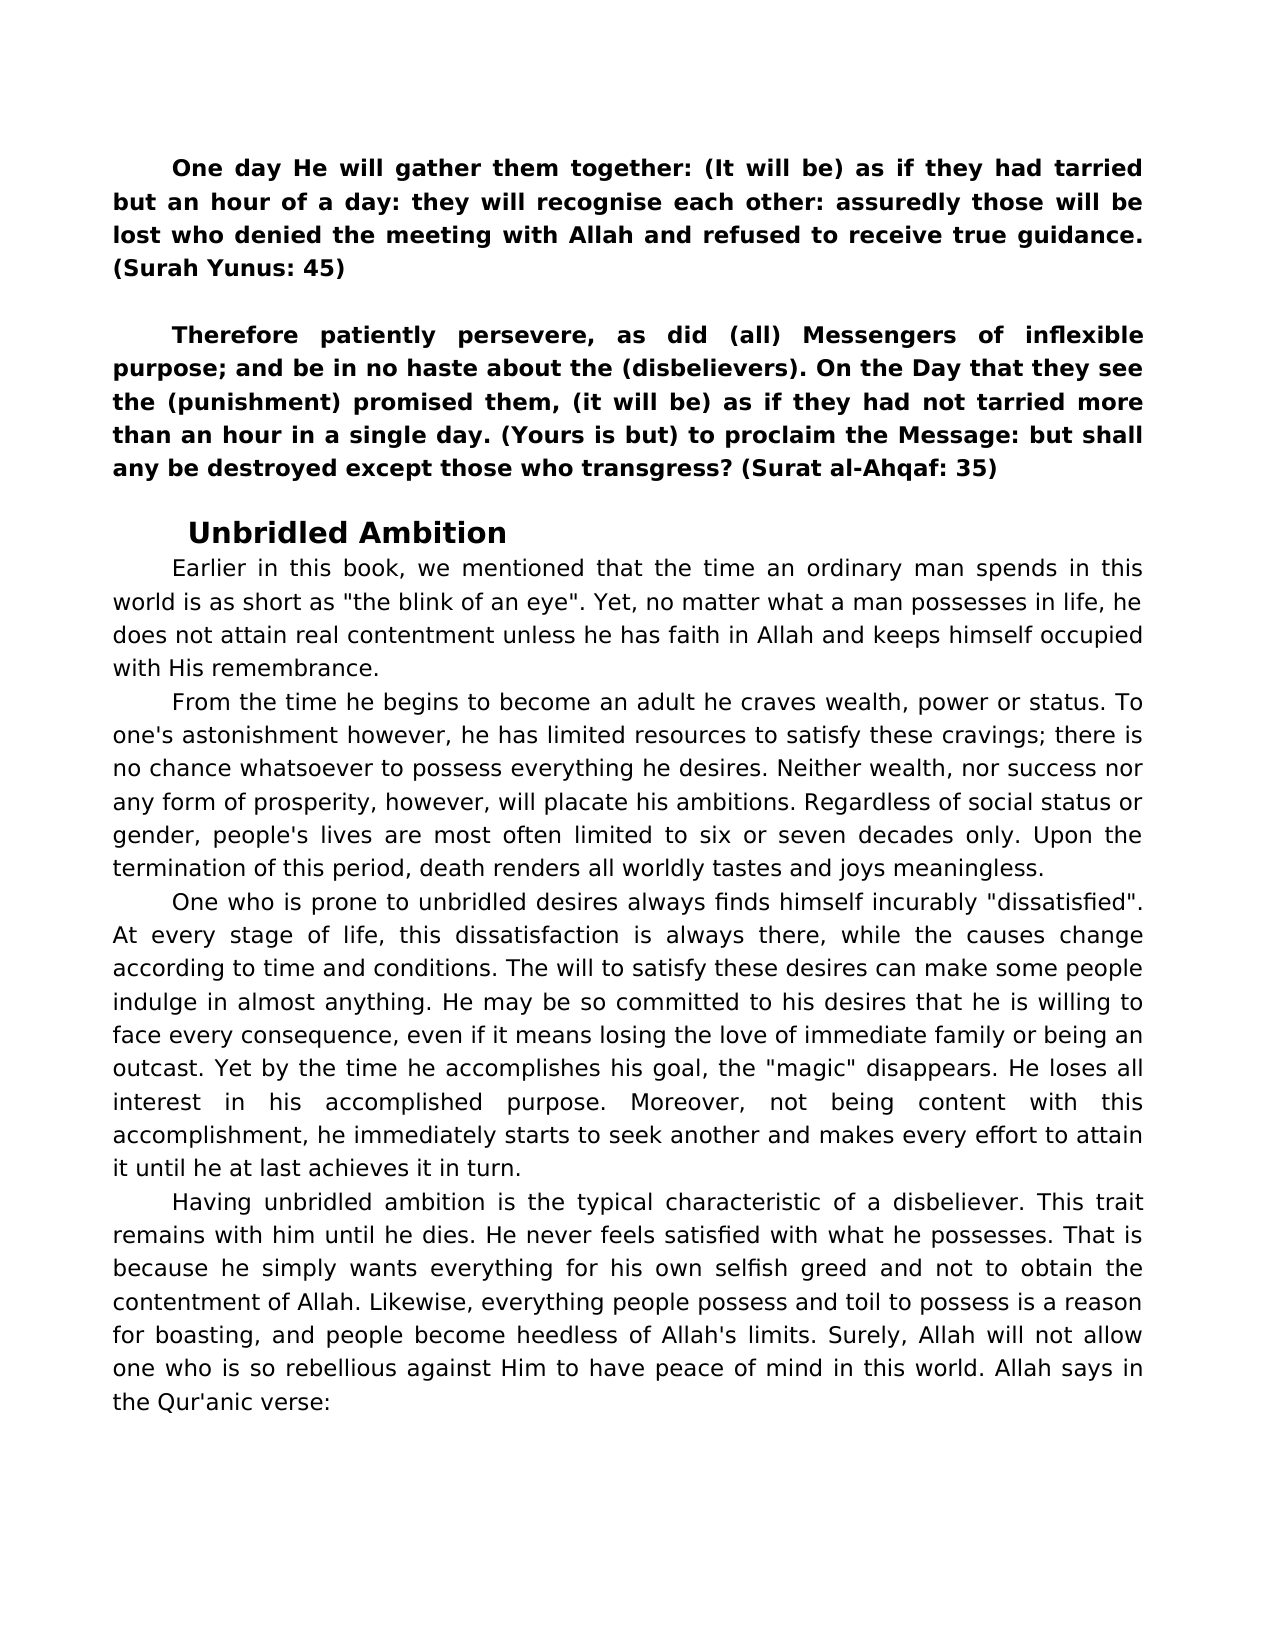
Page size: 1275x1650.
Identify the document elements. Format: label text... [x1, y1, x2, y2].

text Having unbridled ambition is the typical characteristic of a disbeliever. This trait remains with him until he dies. He never feels satisfied with what he possesses. That is because he simply wants everything for his own selfish greed and not to obtain the contentment of Allah. Likewise, everything people possess and toil to possess is a reason for boasting, and people become heedless of Allah's limits. Surely, Allah will not allow one who is so rebellious against Him to have peace of mind in this world. Allah says in the Qur'anic verse: [112, 1183, 1145, 1417]
text Therefore patiently persevere, as did (all) Messengers of inflexible purpose; and be in no haste about the (disbelievers). On the Day that they see the (punishment) promised them, (it will be) as if they had not tarried more than an hour in a single day. (Yours is but) to proclaim the Message: but shall any be destroyed except those who transgress? (Surat al-Ahqaf: 35) [112, 317, 1145, 483]
text One who is prone to unbridled desires always finds himself incurably "dissatisfied". At every stage of life, this dissatisfaction is always there, while the causes change according to time and conditions. The will to satisfy these desires can make some people indulge in almost anything. He may be so committed to his desires that he is willing to face every consequence, even if it means losing the love of immediate family or being an outcast. Yet by the time he accomplishes his goal, the "magic" disappears. He loses all interest in his accomplished purpose. Moreover, not being content with this accomplishment, he immediately starts to seek another and makes every effort to attain it until he at last achieves it in turn. [112, 883, 1145, 1183]
text Earlier in this book, we mentioned that the time an ordinary man spends in this world is as short as "the blink of an eye". Yet, no matter what a man possesses in life, he does not attain real contentment unless he has faith in Allah and keeps himself occupied with His remembrance. [112, 550, 1145, 683]
text Unbridled Ambition [112, 517, 1145, 550]
text One day He will gather them together: (It will be) as if they had tarried but an hour of a day: they will recognise each other: assuredly those will be lost who denied the meeting with Allah and refused to receive true guidance. (Surah Yunus: 45) [112, 150, 1145, 283]
text From the time he begins to become an adult he craves wealth, power or status. To one's astonishment however, he has limited resources to satisfy these cravings; there is no chance whatsoever to possess everything he desires. Neither wealth, nor success nor any form of prosperity, however, will placate his ambitions. Regardless of social status or gender, people's lives are most often limited to six or seven decades only. Upon the termination of this period, death renders all worldly tastes and joys meaningless. [112, 683, 1145, 883]
